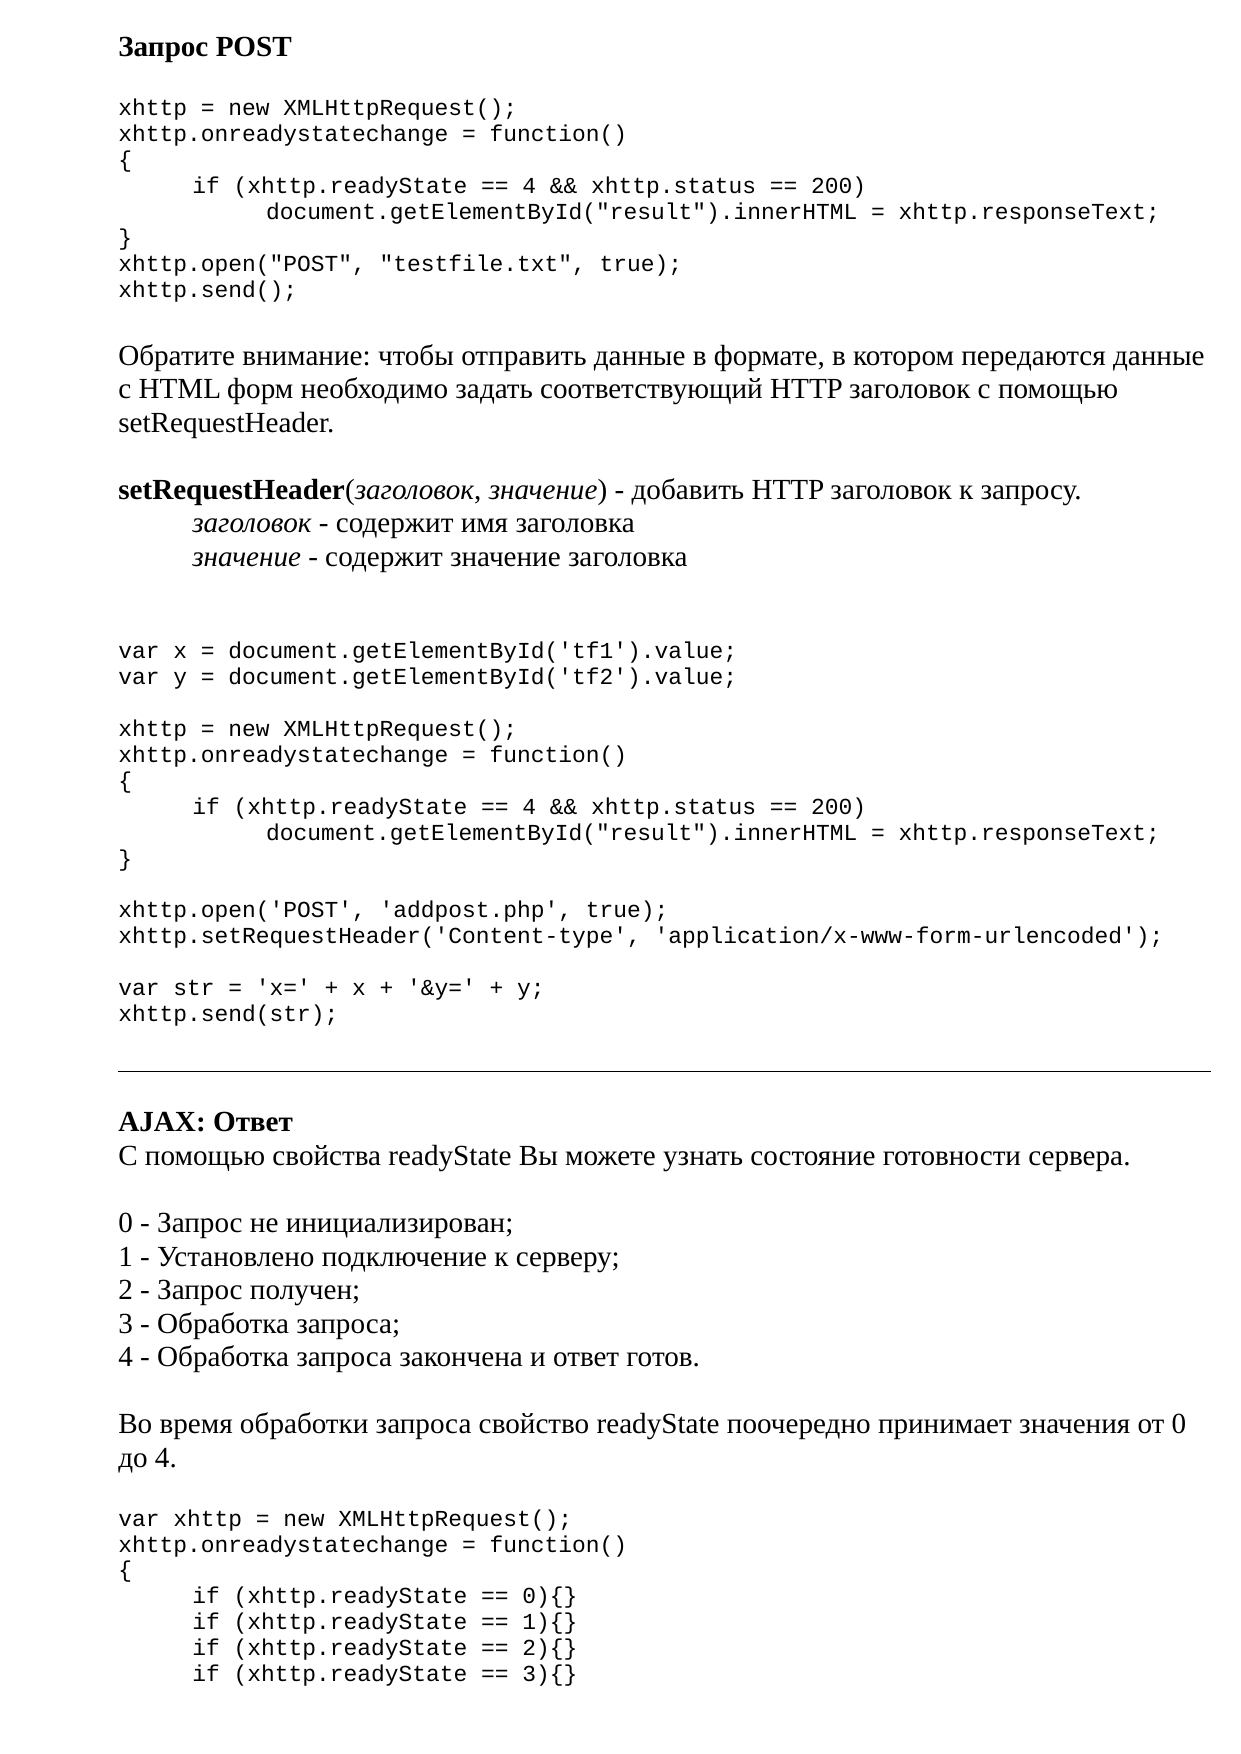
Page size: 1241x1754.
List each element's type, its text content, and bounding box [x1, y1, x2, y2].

text xhttp.open('POST', 'addpost.php', true); [118, 899, 1211, 925]
text { [118, 148, 1211, 174]
text xhttp.setRequestHeader('Content-type', 'application/x-www-form-urlencoded'); [118, 925, 1211, 951]
text if (xhttp.readyState == 4 && xhttp.status == 200) [118, 174, 1211, 200]
text } [118, 226, 1211, 252]
text var xhttp = new XMLHttpRequest(); [118, 1507, 1211, 1533]
text document.getElementById("result").innerHTML = xhttp.responseText; [118, 821, 1211, 847]
text var y = document.getElementById('tf2').value; [118, 665, 1211, 691]
text xhttp = new XMLHttpRequest(); [118, 717, 1211, 743]
text Запрос POST [118, 29, 1211, 63]
text Обратите внимание: чтобы отправить данные в формате, в котором передаются данные с HTML форм необходимо задать соответствующий HTTP заголовок с помощью setRequestHeader. [118, 338, 1211, 438]
text xhttp = new XMLHttpRequest(); [118, 97, 1211, 122]
text xhttp.onreadystatechange = function() [118, 1533, 1211, 1559]
text { [118, 769, 1211, 795]
text 4 - Обработка запроса закончена и ответ готов. [118, 1339, 1211, 1373]
text Во время обработки запроса свойство readyState поочередно принимает значения от 0 до 4. [118, 1406, 1211, 1473]
text xhttp.send(); [118, 278, 1211, 304]
text 1 - Установлено подключение к серверу; [118, 1239, 1211, 1272]
text AJAX: Ответ [118, 1104, 1211, 1138]
text xhttp.open("POST", "testfile.txt", true); [118, 252, 1211, 278]
text значение - содержит значение заголовка [192, 539, 1211, 572]
text if (xhttp.readyState == 1){} [118, 1611, 1211, 1637]
text xhttp.onreadystatechange = function() [118, 743, 1211, 769]
text С помощью свойства readyState Вы можете узнать состояние готовности сервера. [118, 1138, 1211, 1172]
text if (xhttp.readyState == 2){} [118, 1637, 1211, 1663]
text 3 - Обработка запроса; [118, 1306, 1211, 1339]
text if (xhttp.readyState == 4 && xhttp.status == 200) [118, 795, 1211, 821]
text 2 - Запрос получен; [118, 1272, 1211, 1306]
text заголовок - содержит имя заголовка [192, 505, 1211, 539]
text { [118, 1559, 1211, 1585]
text document.getElementById("result").innerHTML = xhttp.responseText; [118, 200, 1211, 226]
text if (xhttp.readyState == 0){} [118, 1585, 1211, 1611]
text xhttp.onreadystatechange = function() [118, 122, 1211, 148]
text var x = document.getElementById('tf1').value; [118, 639, 1211, 665]
text } [118, 847, 1211, 873]
text xhttp.send(str); [118, 1003, 1211, 1028]
text setRequestHeader(заголовок, значение) - добавить HTTP заголовок к запросу. [118, 472, 1211, 505]
text var str = 'x=' + x + '&y=' + y; [118, 977, 1211, 1003]
text if (xhttp.readyState == 3){} [118, 1663, 1211, 1688]
text 0 - Запрос не инициализирован; [118, 1205, 1211, 1239]
